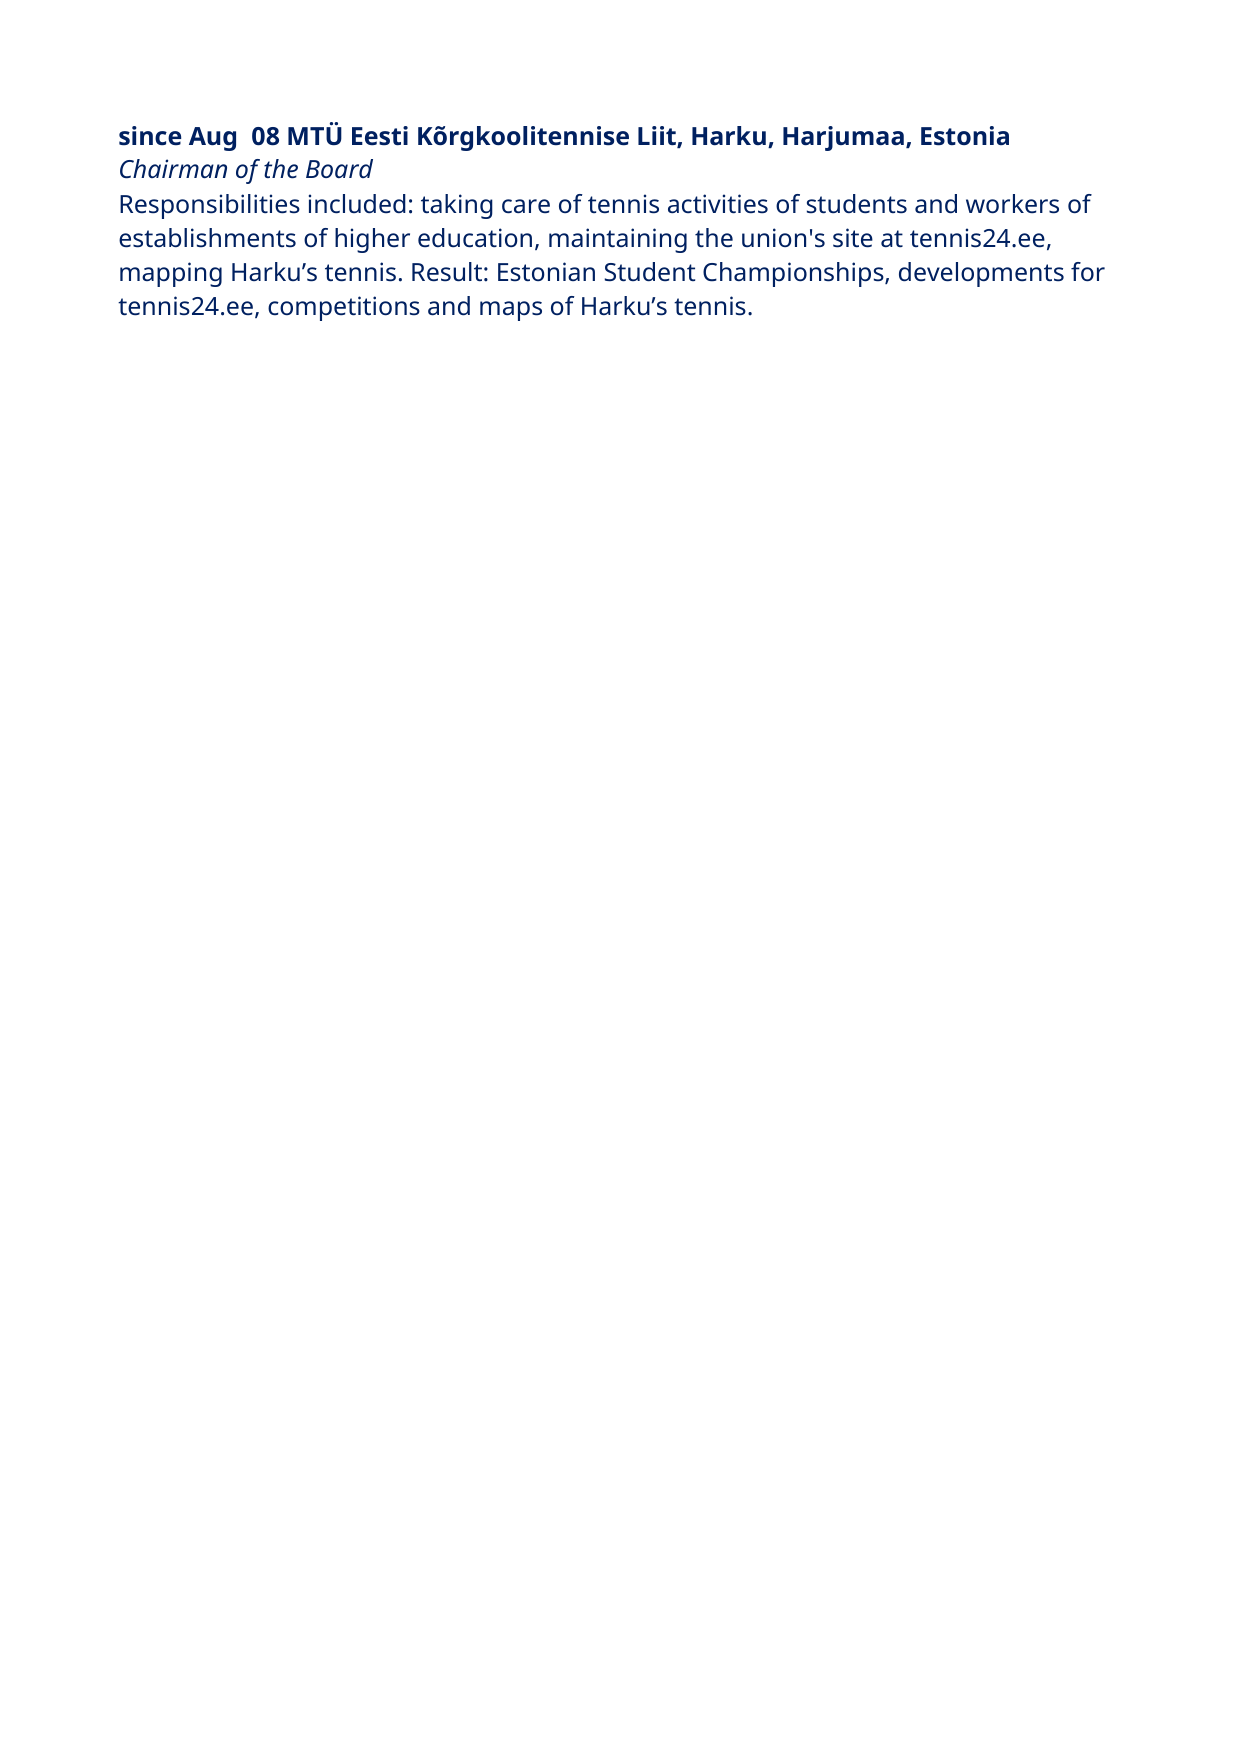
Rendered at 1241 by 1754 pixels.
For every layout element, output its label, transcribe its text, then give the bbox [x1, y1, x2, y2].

text since Aug 08 MTÜ Eesti Kõrgkoolitennise Liit, Harku, Harjumaa, Estonia Chairman of the Board Responsibilities included: taking care of tennis activities of students and workers of establishments of higher education, maintaining the union's site at tennis24.ee, mapping Harku’s tennis. Result: Estonian Student Championships, developments for tennis24.ee, competitions and maps of Harku’s tennis. [118, 118, 1122, 322]
